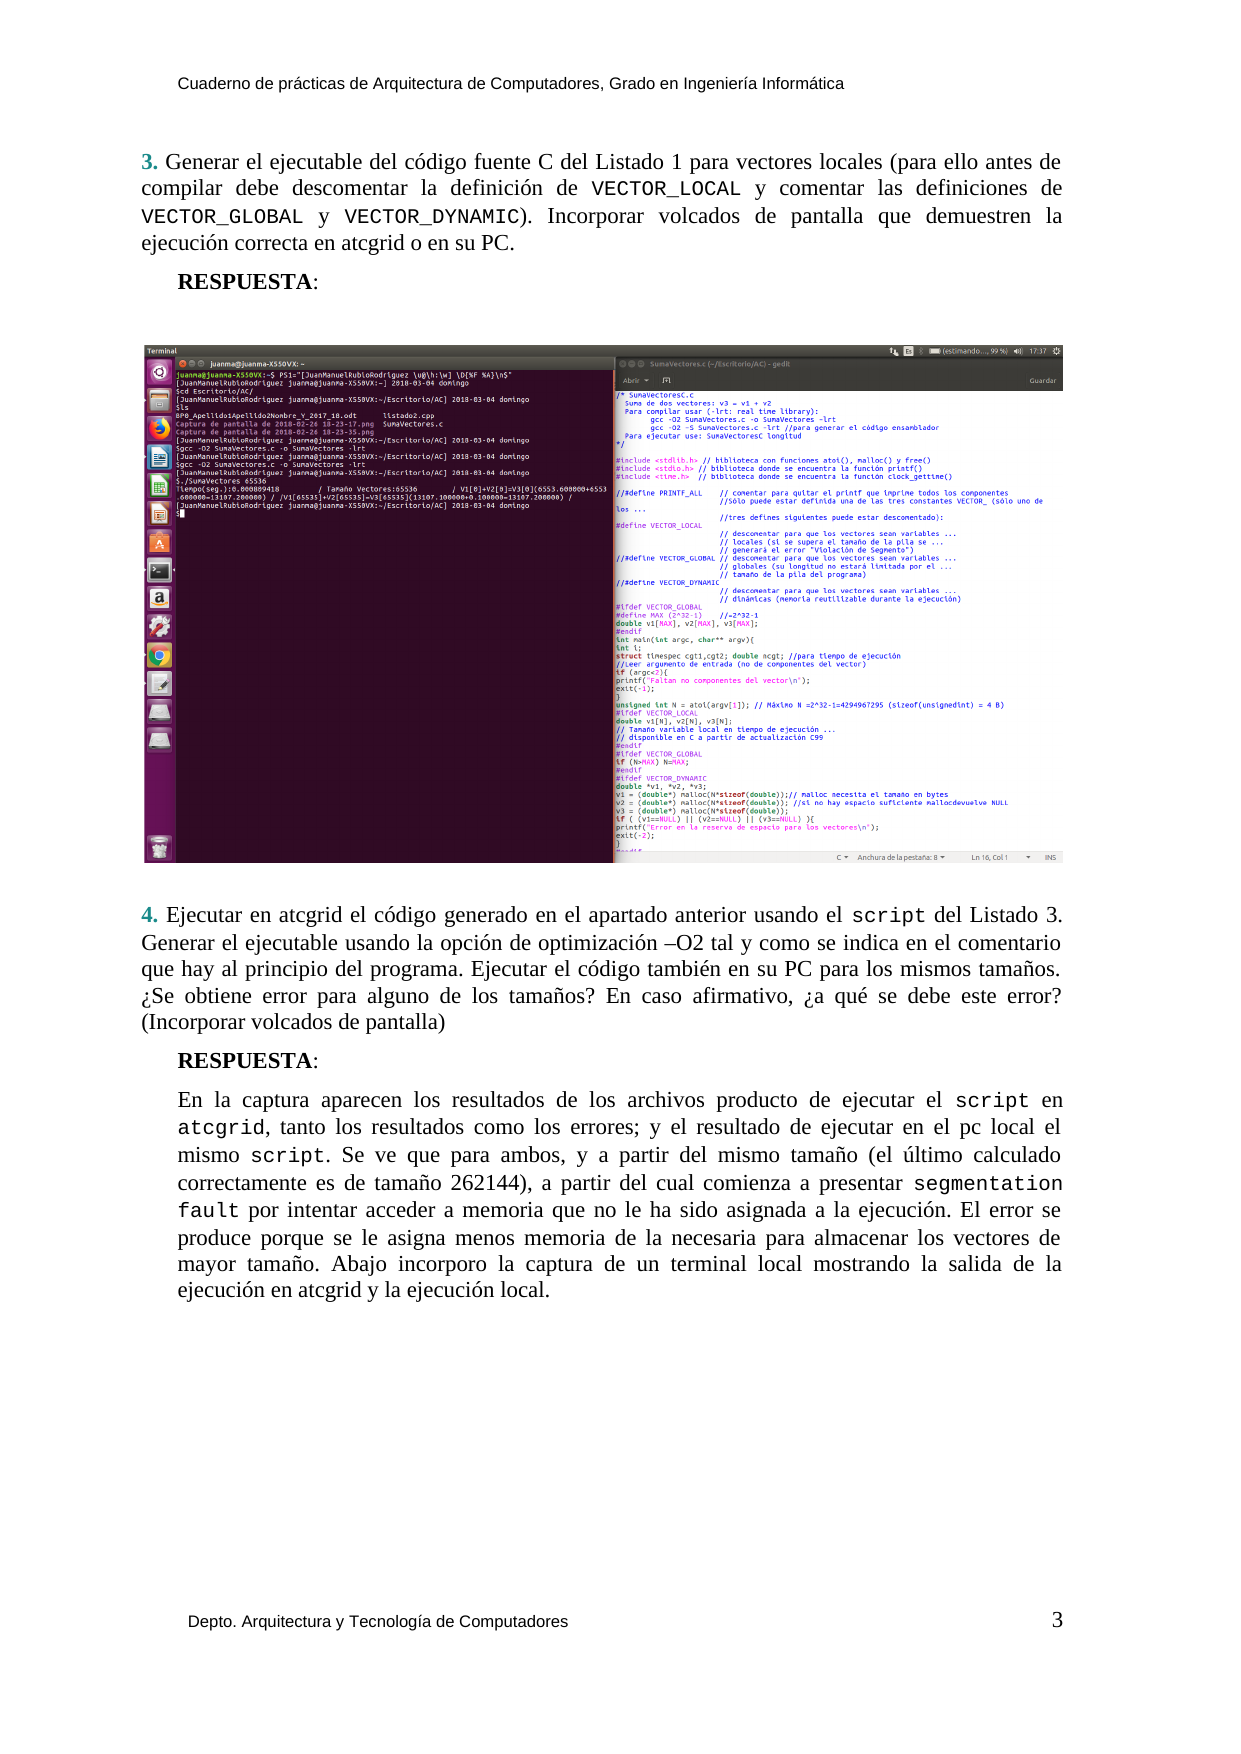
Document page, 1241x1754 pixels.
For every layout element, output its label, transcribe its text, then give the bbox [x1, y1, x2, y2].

picture [144, 345, 1063, 863]
list 4. Ejecutar en atcgrid el código generado en el apartado anterior usando el script del Listado 3. Generar el ejecutable usando la opción de optimización –O2 tal y como se indica en el comentario que hay al principio del programa. Ejecutar el código también en su PC para los mismos tamaños. ¿Se obtiene error para alguno de los tamaños? En caso afirmativo, ¿a qué se debe este error? (Incorporar volcados de pantalla) [103, 901, 1063, 1034]
list RESPUESTA: [177, 1047, 1063, 1073]
list En la captura aparecen los resultados de los archivos producto de ejecutar el script en atcgrid, tanto los resultados como los errores; y el resultado de ejecutar en el pc local el mismo script. Se ve que para ambos, y a partir del mismo tamaño (el último calculado correctamente es de tamaño 262144), a partir del cual comienza a presentar segmentation fault por intentar acceder a memoria que no le ha sido asignada a la ejecución. El error se produce porque se le asigna menos memoria de la necesaria para almacenar los vectores de mayor tamaño. Abajo incorporo la captura de un terminal local mostrando la salida de la ejecución en atcgrid y la ejecución local. [177, 1086, 1063, 1303]
list RESPUESTA: [177, 268, 1063, 294]
list 3. Generar el ejecutable del código fuente C del Listado 1 para vectores locales (para ello antes de compilar debe descomentar la definición de VECTOR_LOCAL y comentar las definiciones de VECTOR_GLOBAL y VECTOR_DYNAMIC). Incorporar volcados de pantalla que demuestren la ejecución correcta en atcgrid o en su PC. [103, 148, 1063, 256]
